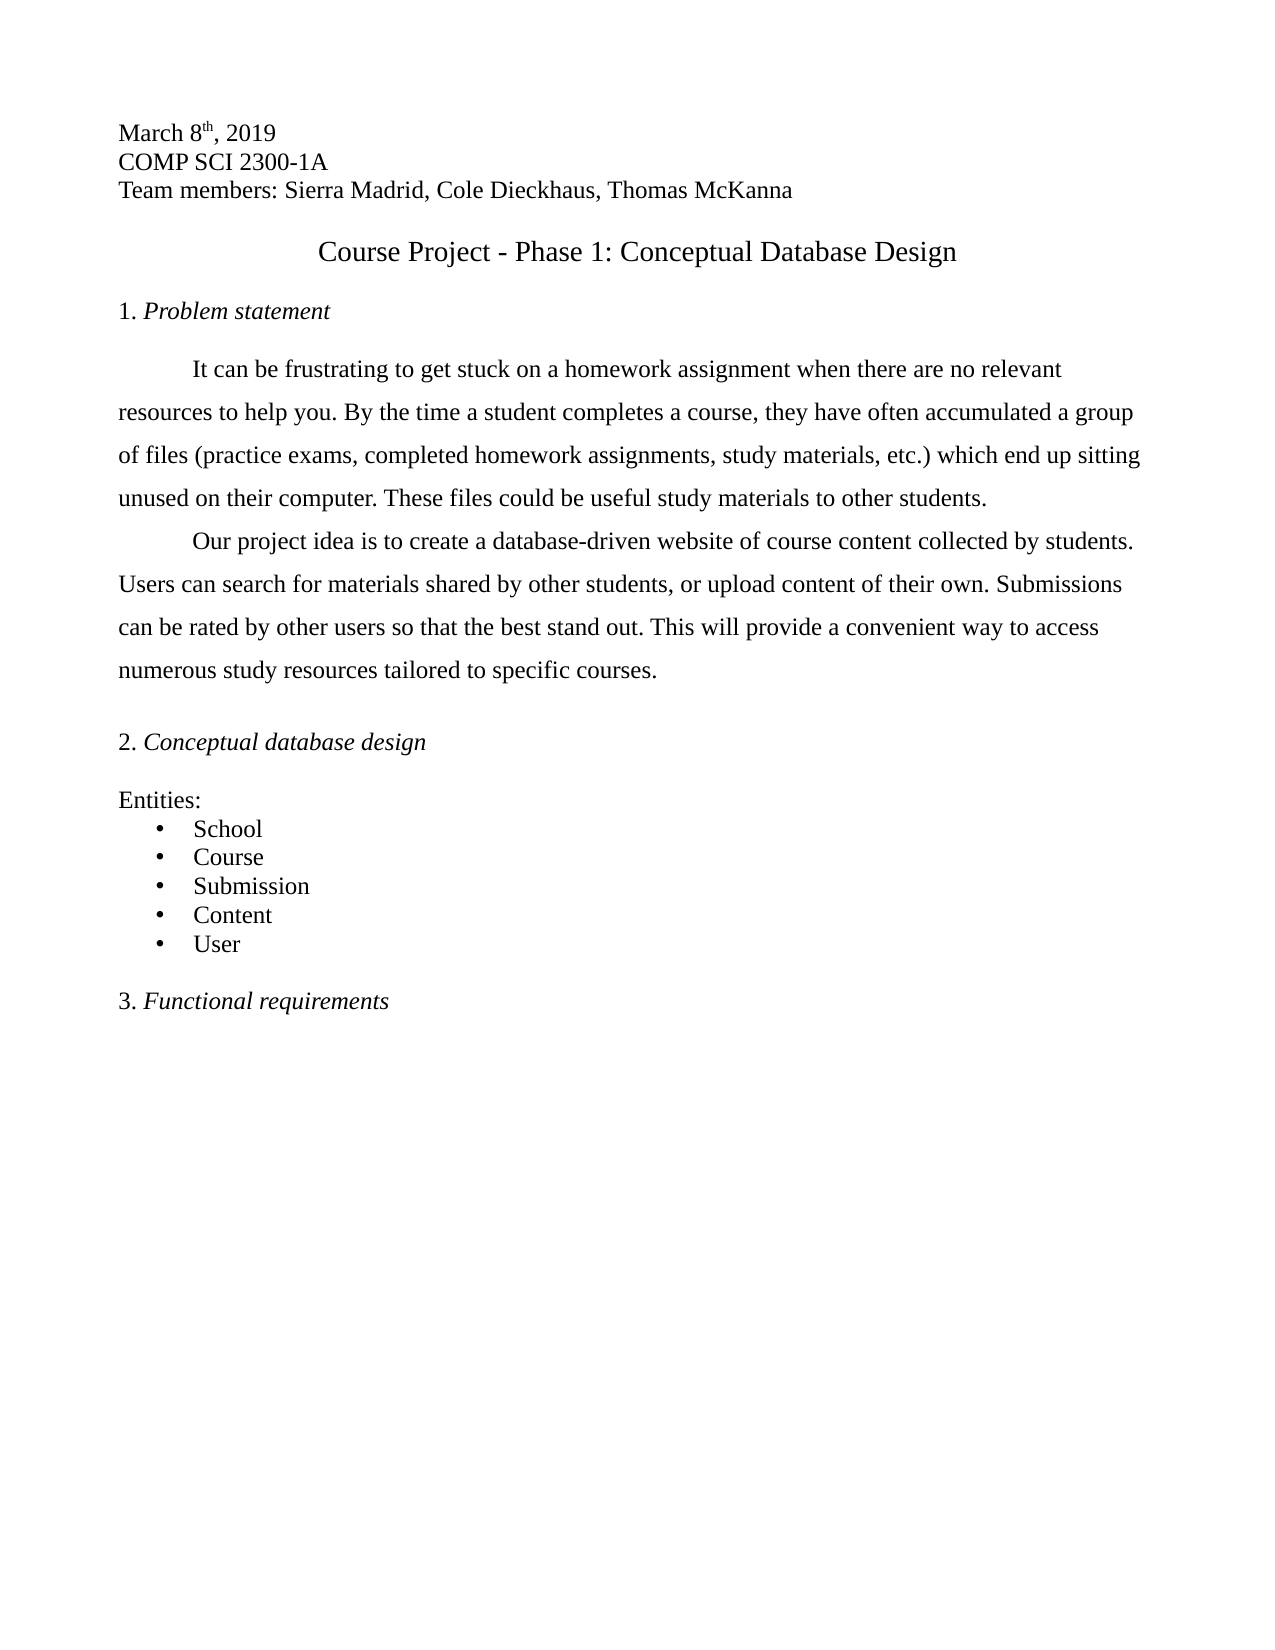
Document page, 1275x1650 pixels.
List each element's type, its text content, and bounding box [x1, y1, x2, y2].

text 3. Functional requirements [118, 986, 1157, 1015]
list Content [156, 900, 1157, 929]
text 2. Conceptual database design [118, 727, 1157, 756]
list User [156, 929, 1157, 957]
list Course [156, 842, 1157, 871]
list Submission [156, 871, 1157, 900]
text Entities: [118, 785, 1157, 814]
text Course Project - Phase 1: Conceptual Database Design [118, 234, 1157, 267]
text 1. Problem statement [118, 296, 1157, 325]
text Our project idea is to create a database-driven website of course content collected by students. Users can search for materials shared by other students, or upload content of their own. Submissions can be rated by other users so that the best stand out. This will provide a convenient way to access numerous study resources tailored to specific courses. [118, 526, 1157, 684]
list School [156, 814, 1157, 842]
text It can be frustrating to get stuck on a homework assignment when there are no relevant resources to help you. By the time a student completes a course, they have often accumulated a group of files (practice exams, completed homework assignments, study materials, etc.) which end up sitting unused on their computer. These files could be useful study materials to other students. [118, 354, 1157, 512]
